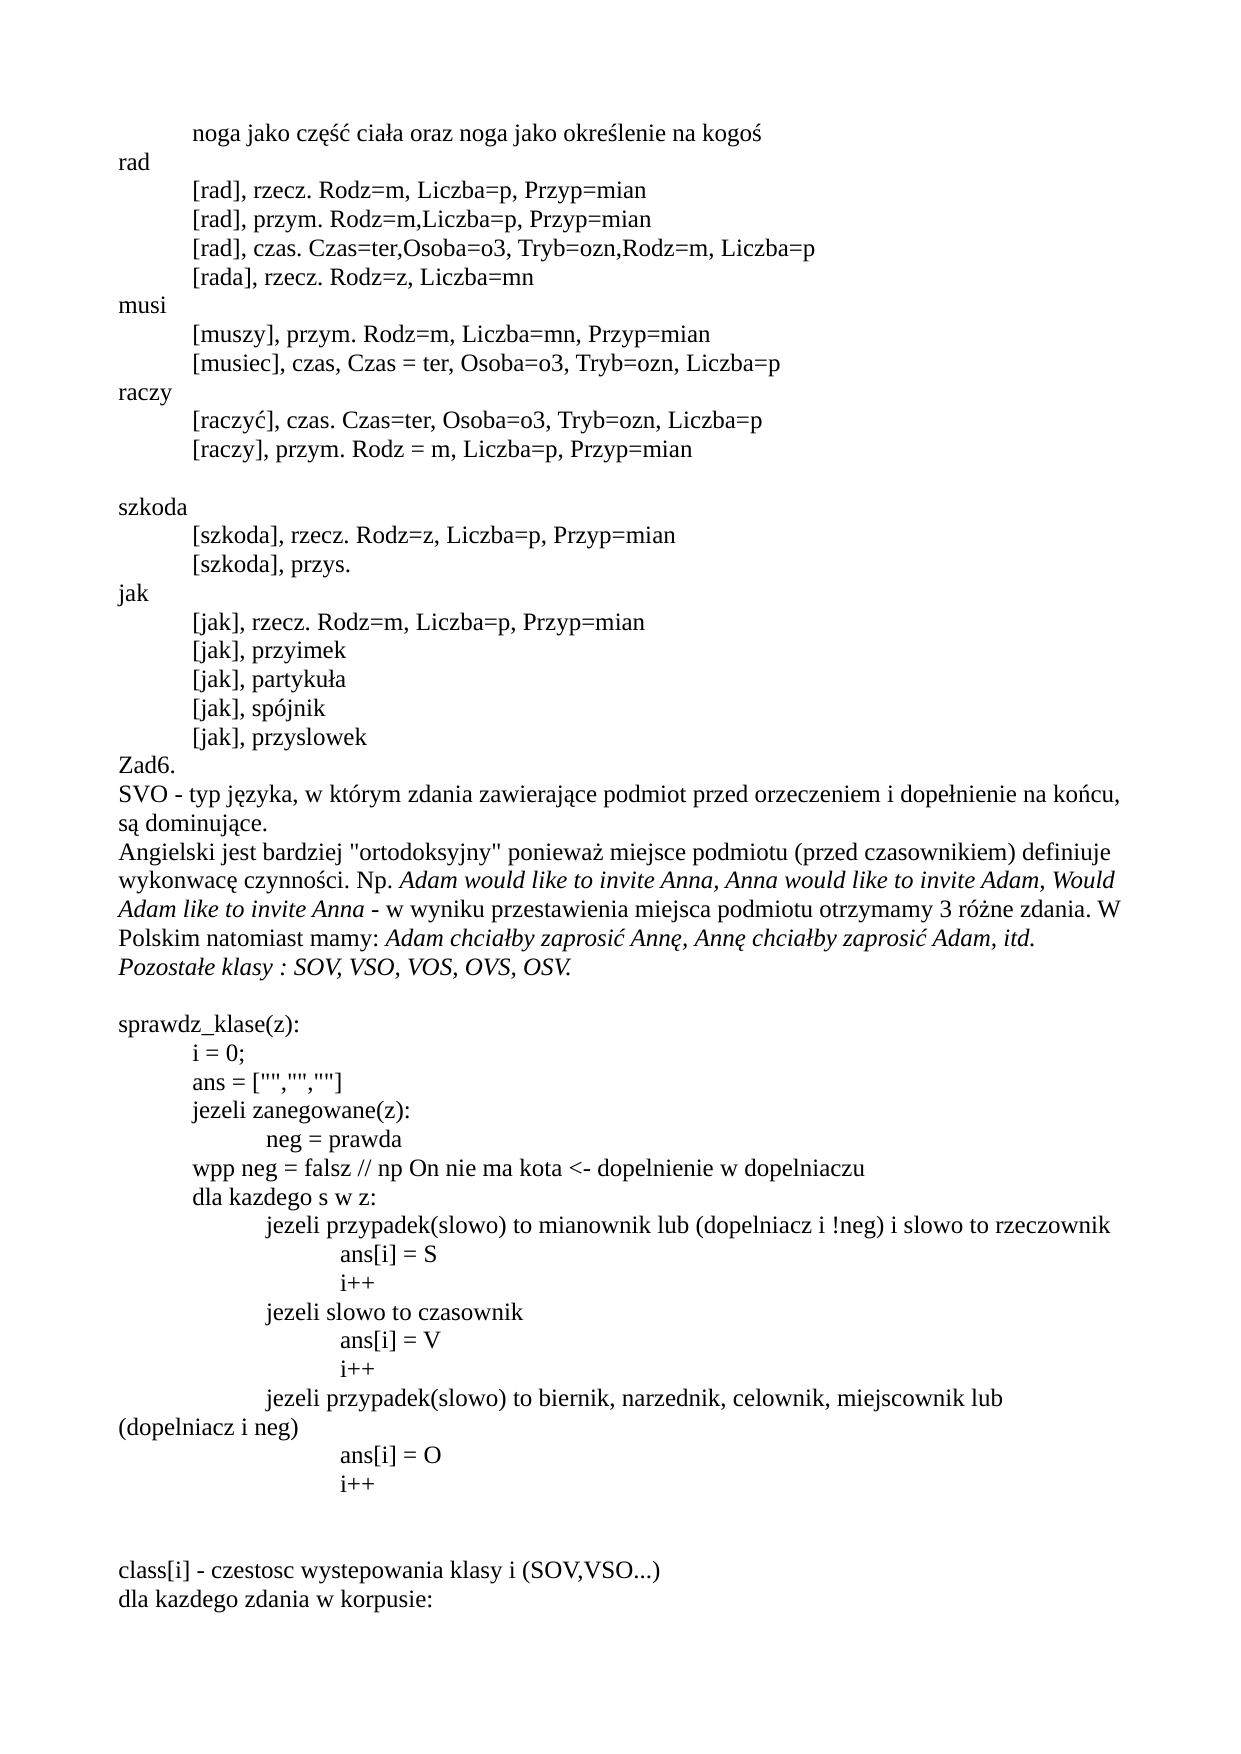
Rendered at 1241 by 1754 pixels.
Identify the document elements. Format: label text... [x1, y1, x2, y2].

text [rad], czas. Czas=ter,Osoba=o3, Tryb=ozn,Rodz=m, Liczba=p [118, 233, 1122, 262]
text i++ [118, 1469, 1122, 1498]
text jezeli przypadek(slowo) to biernik, narzednik, celownik, miejscownik lub (dopelniacz i neg) [118, 1383, 1122, 1441]
text i++ [118, 1354, 1122, 1383]
text Zad6. [118, 751, 1122, 779]
text [szkoda], rzecz. Rodz=z, Liczba=p, Przyp=mian [118, 521, 1122, 549]
text Angielski jest bardziej "ortodoksyjny" ponieważ miejsce podmiotu (przed czasownikiem) definiuje wykonwacę czynności. Np. Adam would like to invite Anna, Anna would like to invite Adam, Would Adam like to invite Anna - w wyniku przestawienia miejsca podmiotu otrzymamy 3 różne zdania. W Polskim natomiast mamy: Adam chciałby zaprosić Annę, Annę chciałby zaprosić Adam, itd. [118, 837, 1122, 952]
text musi [118, 291, 1122, 319]
text [rada], rzecz. Rodz=z, Liczba=mn [118, 262, 1122, 291]
text rad [118, 147, 1122, 176]
text noga jako część ciała oraz noga jako określenie na kogoś [118, 118, 1122, 147]
text [jak], spójnik [118, 693, 1122, 722]
text ans = ["","",""] [118, 1067, 1122, 1096]
text [rad], przym. Rodz=m,Liczba=p, Przyp=mian [118, 204, 1122, 233]
text jezeli slowo to czasownik [118, 1297, 1122, 1326]
text ans[i] = V [118, 1326, 1122, 1354]
text szkoda [118, 492, 1122, 521]
text [muszy], przym. Rodz=m, Liczba=mn, Przyp=mian [118, 319, 1122, 348]
text [musiec], czas, Czas = ter, Osoba=o3, Tryb=ozn, Liczba=p [118, 348, 1122, 377]
text jezeli przypadek(slowo) to mianownik lub (dopelniacz i !neg) i slowo to rzeczownik [118, 1211, 1122, 1239]
text jak [118, 578, 1122, 607]
text Pozostałe klasy : SOV, VSO, VOS, OVS, OSV. [118, 952, 1122, 981]
text ans[i] = O [118, 1441, 1122, 1469]
text class[i] - czestosc wystepowania klasy i (SOV,VSO...) [118, 1556, 1122, 1584]
text [raczyć], czas. Czas=ter, Osoba=o3, Tryb=ozn, Liczba=p [118, 406, 1122, 434]
text ans[i] = S [118, 1239, 1122, 1268]
text neg = prawda [118, 1124, 1122, 1153]
text [jak], rzecz. Rodz=m, Liczba=p, Przyp=mian [118, 607, 1122, 636]
text dla kazdego s w z: [118, 1182, 1122, 1211]
text [jak], przyimek [118, 636, 1122, 664]
text jezeli zanegowane(z): [118, 1096, 1122, 1124]
text i = 0; [118, 1038, 1122, 1067]
text wpp neg = falsz // np On nie ma kota <- dopelnienie w dopelniaczu [118, 1153, 1122, 1182]
text [raczy], przym. Rodz = m, Liczba=p, Przyp=mian [118, 434, 1122, 463]
text SVO - typ języka, w którym zdania zawierające podmiot przed orzeczeniem i dopełnienie na końcu, są dominujące. [118, 779, 1122, 837]
text i++ [118, 1268, 1122, 1297]
text sprawdz_klase(z): [118, 1009, 1122, 1038]
text dla kazdego zdania w korpusie: [118, 1584, 1122, 1613]
text [jak], przyslowek [118, 722, 1122, 751]
text [rad], rzecz. Rodz=m, Liczba=p, Przyp=mian [118, 176, 1122, 204]
text [szkoda], przys. [118, 549, 1122, 578]
text [jak], partykuła [118, 664, 1122, 693]
text raczy [118, 377, 1122, 406]
